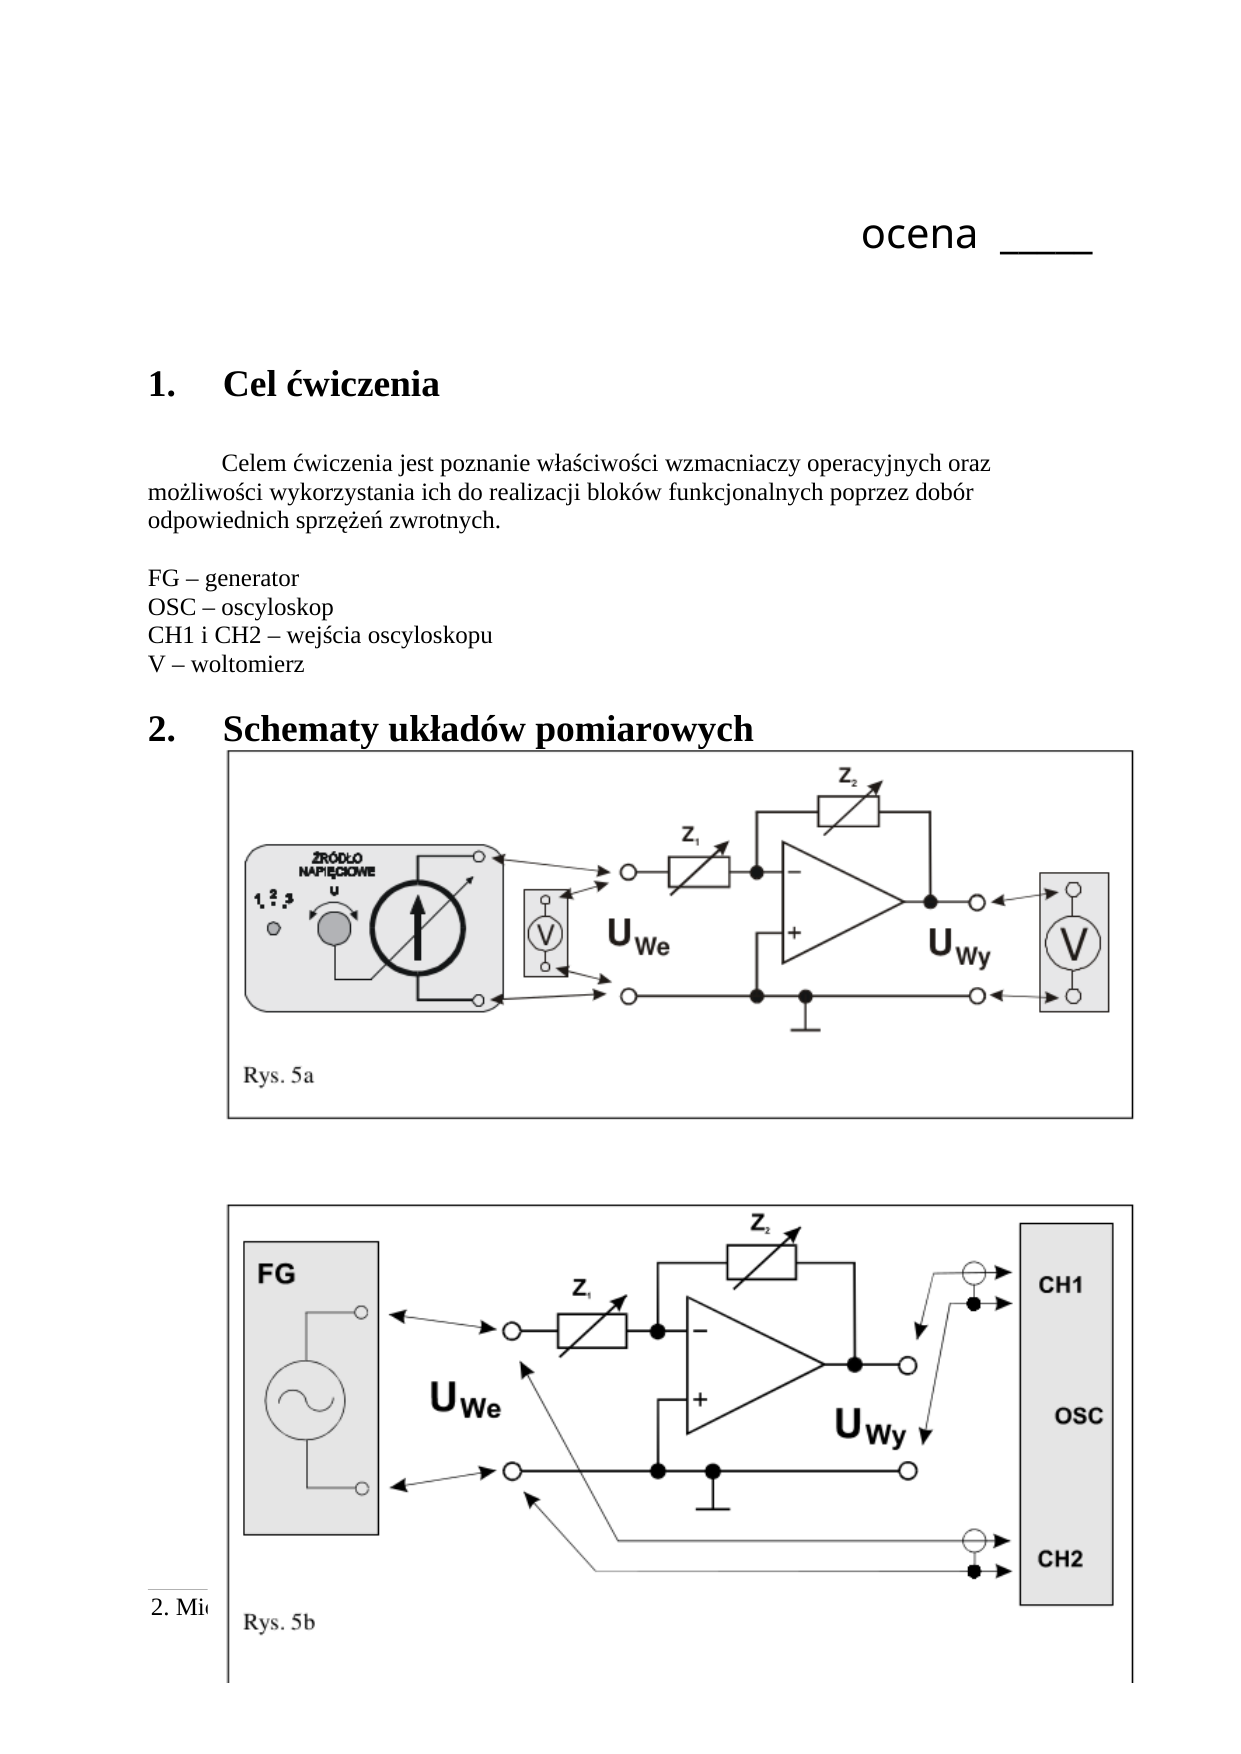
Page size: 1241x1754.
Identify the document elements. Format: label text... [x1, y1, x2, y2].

text FG – generator [148, 563, 1093, 592]
text CH1 i CH2 – wejścia oscyloskopu [148, 621, 1093, 649]
picture [207, 750, 1153, 1683]
text ocena _____ [148, 204, 1093, 261]
text V – woltomierz [148, 649, 1093, 678]
text 1. Cel ćwiczenia [148, 362, 1093, 405]
text 2. Schematy układów pomiarowych [148, 707, 1093, 750]
text Celem ćwiczenia jest poznanie właściwości wzmacniaczy operacyjnych oraz możliwości wykorzystania ich do realizacji bloków funkcjonalnych poprzez dobór odpowiednich sprzężeń zwrotnych. [148, 448, 1093, 534]
text OSC – oscyloskop [148, 592, 1093, 621]
